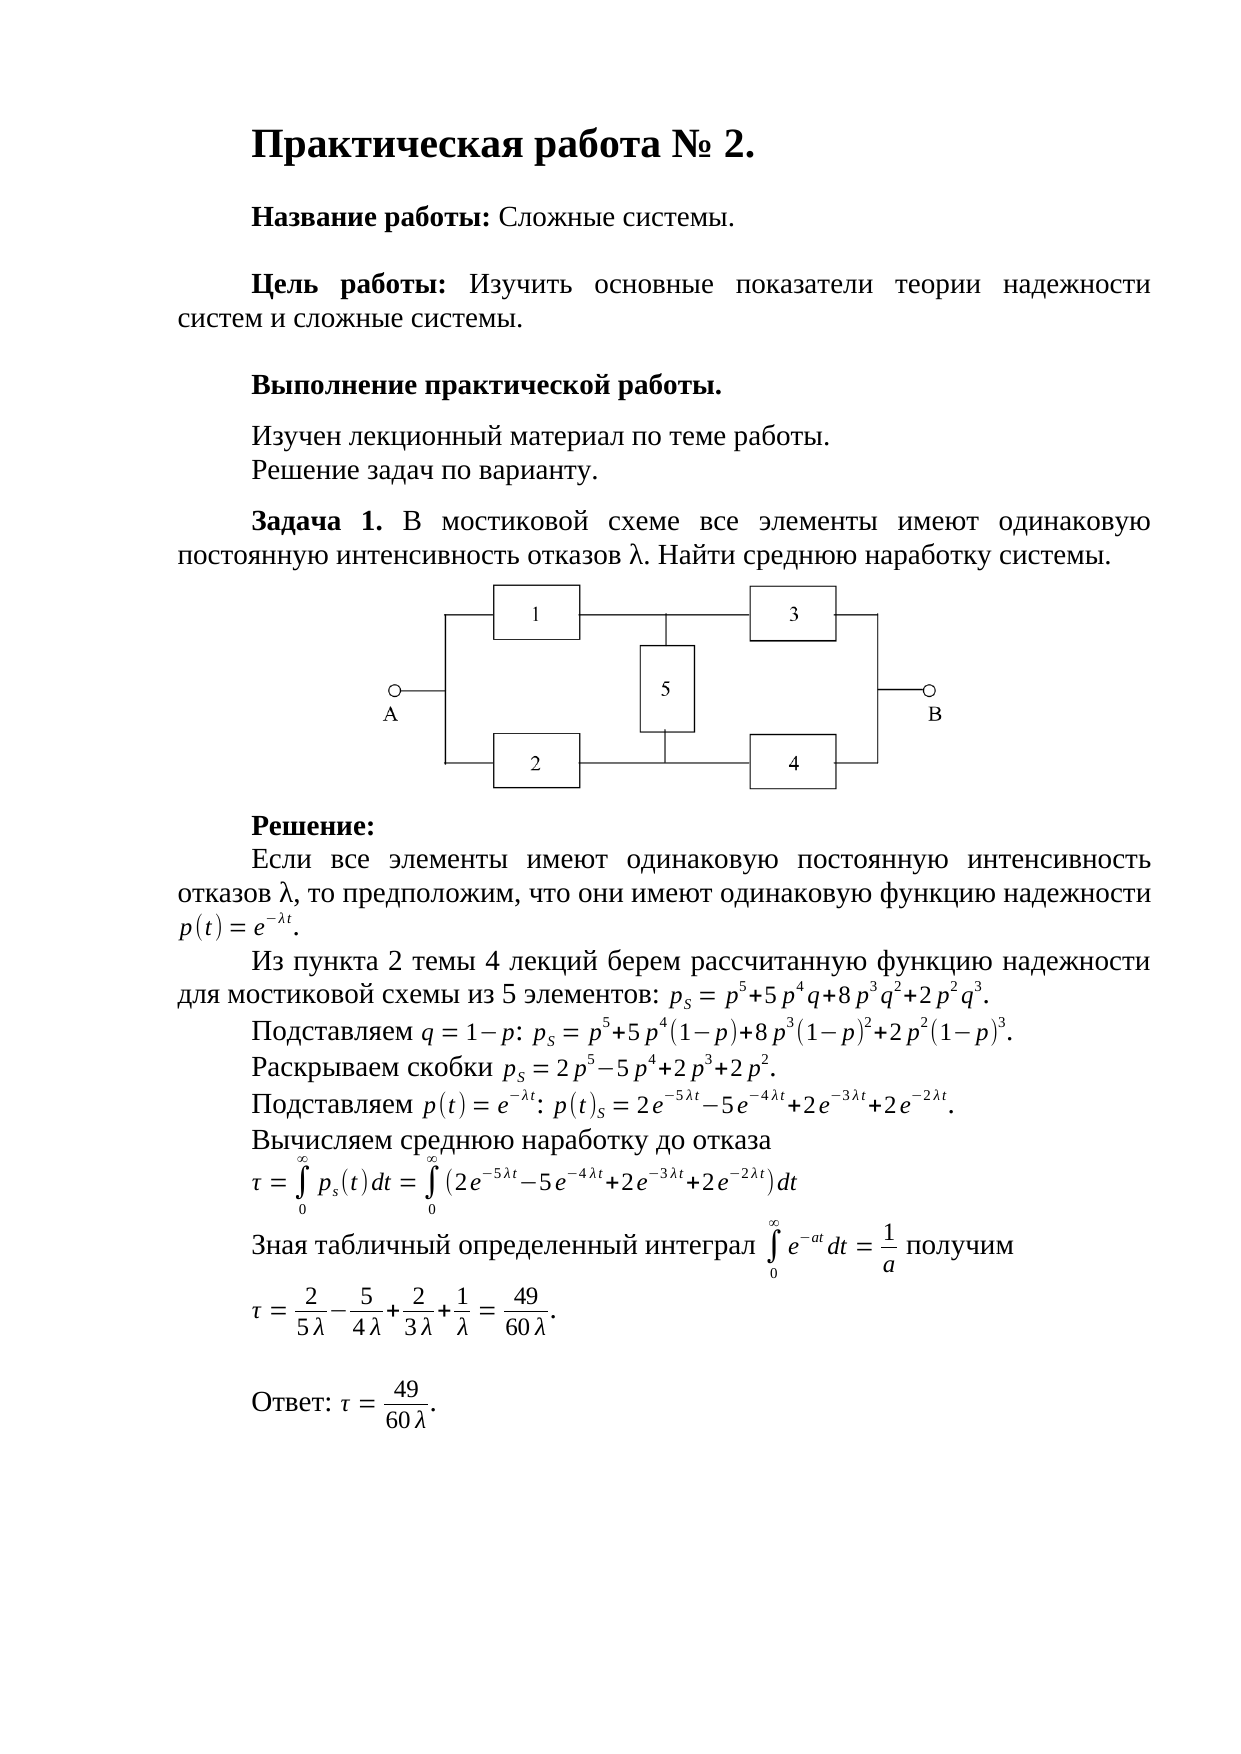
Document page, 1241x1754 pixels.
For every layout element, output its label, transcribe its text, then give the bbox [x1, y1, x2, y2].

text . [177, 1282, 1152, 1341]
text Задача 1. В мостиковой схеме все элементы имеют одинаковую постоянную интенсивность отказов λ. Найти среднюю наработку системы. [177, 503, 1152, 570]
text Практическая работа № 2. [177, 118, 1152, 166]
text Подставляем : . [177, 1013, 1152, 1049]
text Решение: [177, 570, 1152, 841]
text Ответ: . [177, 1375, 1152, 1434]
text Название работы: Сложные системы. [177, 199, 1152, 233]
text Выполнение практической работы. [177, 367, 1152, 401]
text Из пункта 2 темы 4 лекций берем рассчитанную функцию надежности для мостиковой схемы из 5 элементов: . [177, 943, 1152, 1013]
text Цель работы: Изучить основные показатели теории надежности систем и сложные системы. [177, 267, 1152, 334]
text Решение задач по варианту. [177, 452, 1152, 486]
text Раскрываем скобки . [177, 1049, 1152, 1086]
text Зная табличный определенный интеграл получим [177, 1218, 1152, 1282]
picture [366, 570, 963, 808]
text Если все элементы имеют одинаковую постоянную интенсивность отказов λ, то предположим, что они имеют одинаковую функцию надежности . [177, 841, 1152, 943]
text Изучен лекционный материал по теме работы. [177, 418, 1152, 452]
text Вычисляем среднюю наработку до отказа [177, 1122, 1152, 1156]
text Подставляем : . [177, 1086, 1152, 1122]
